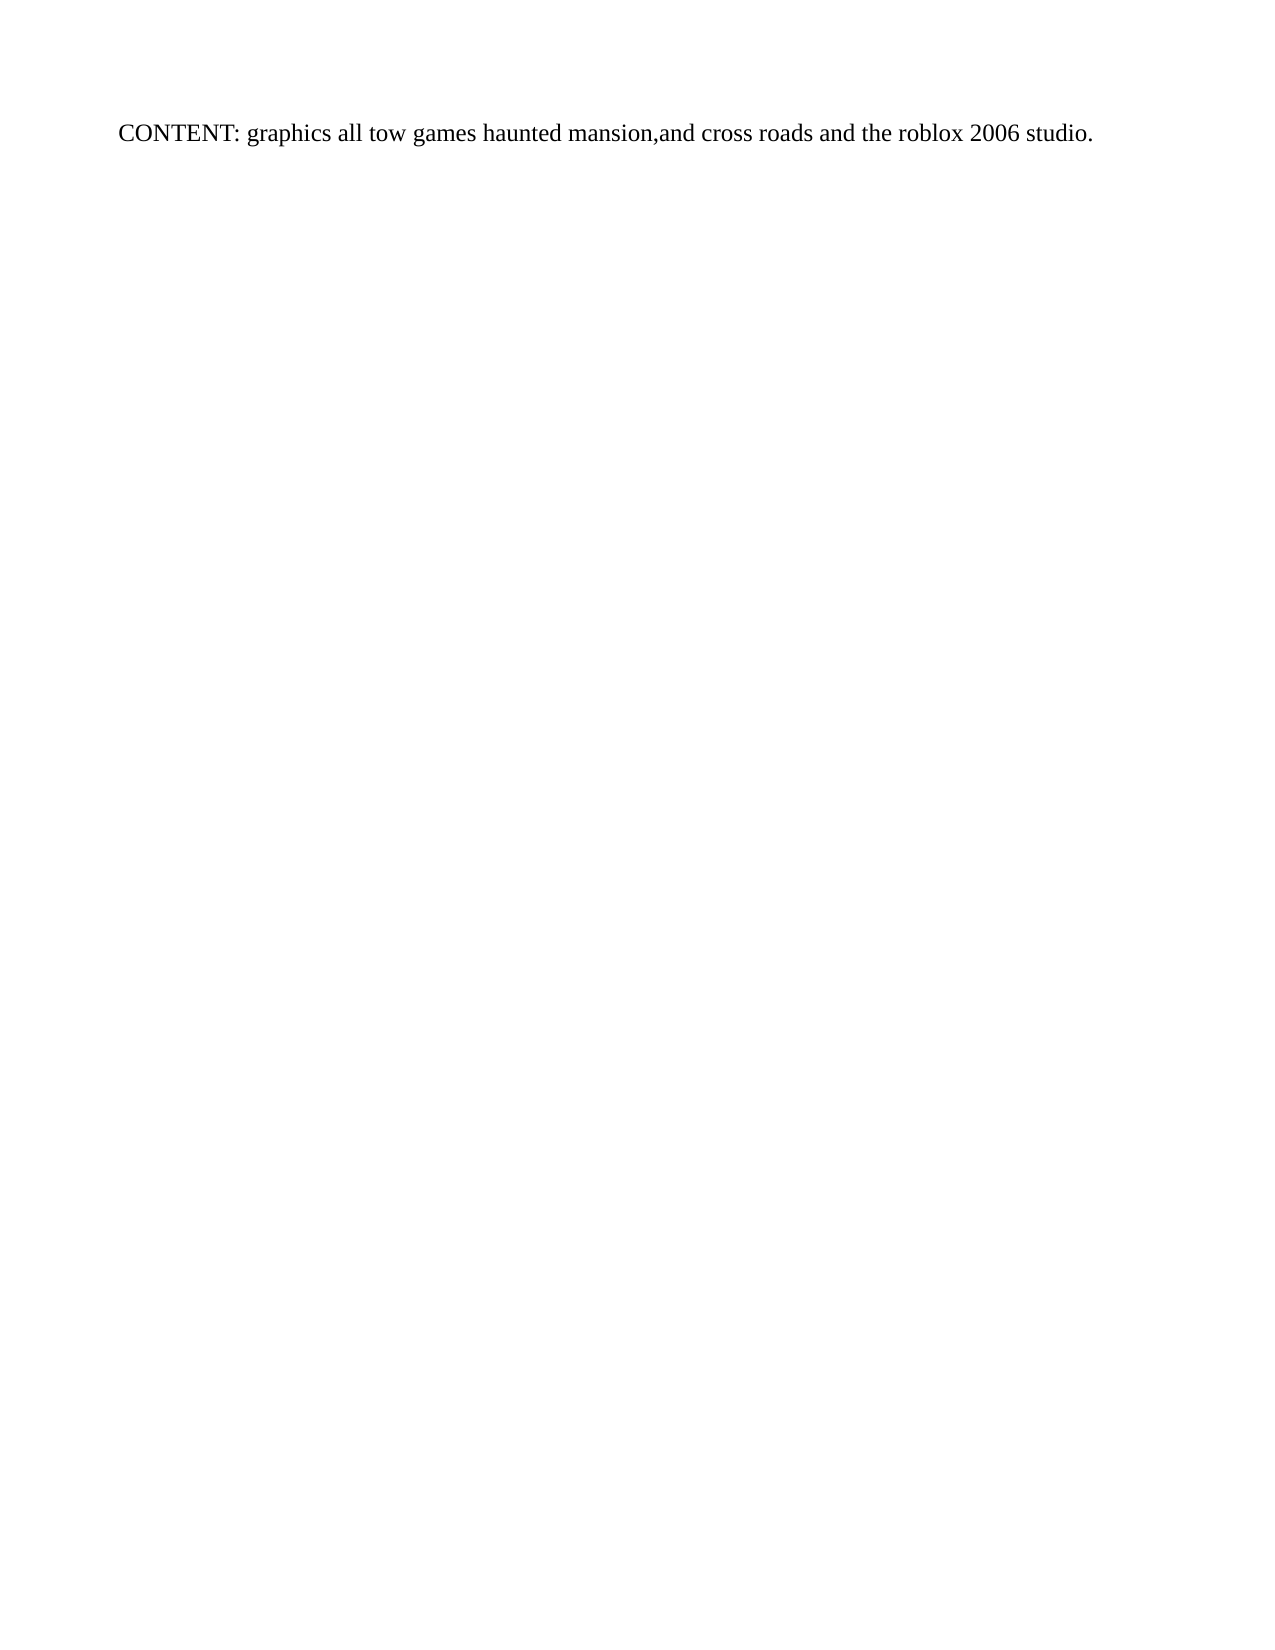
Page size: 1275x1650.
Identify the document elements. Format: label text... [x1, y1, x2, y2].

text CONTENT: graphics all tow games haunted mansion,and cross roads and the roblox 2006 studio. [118, 118, 1157, 147]
